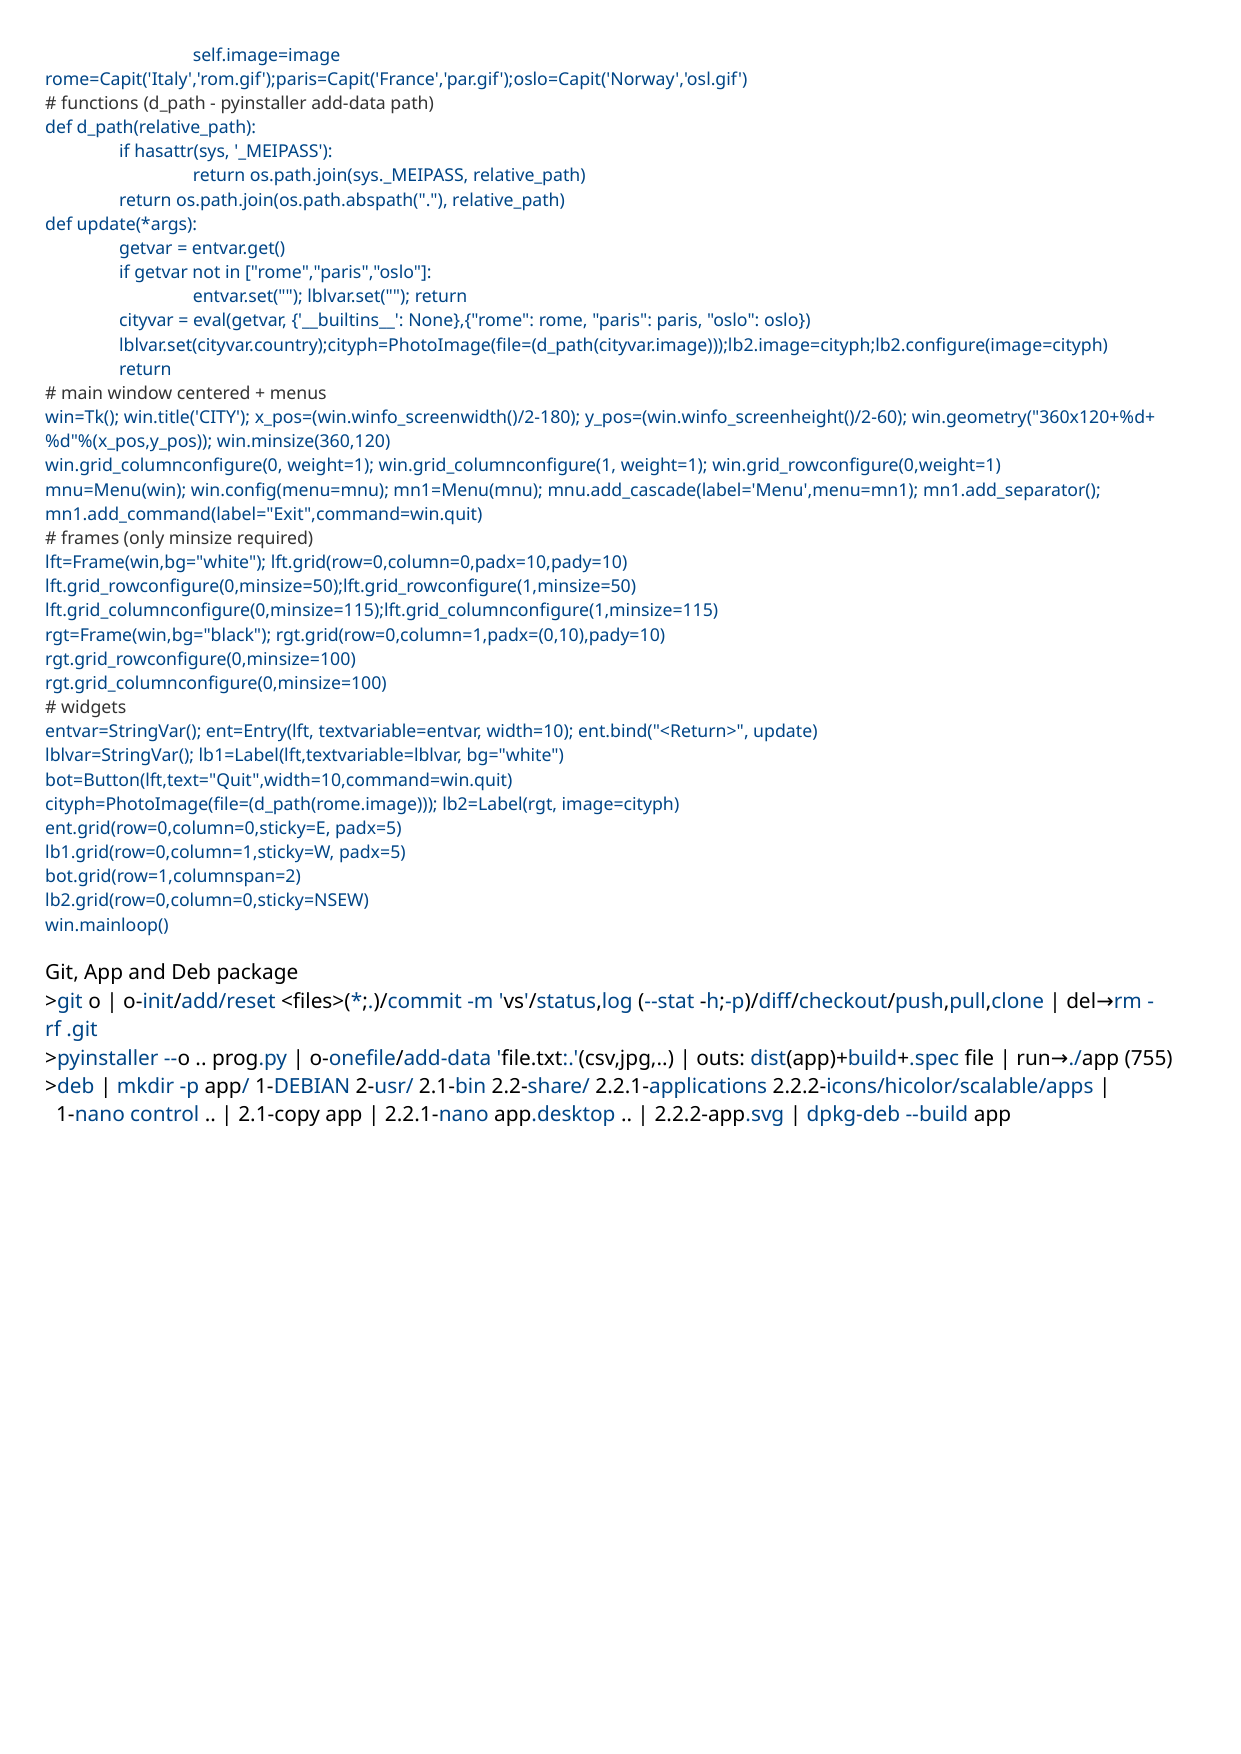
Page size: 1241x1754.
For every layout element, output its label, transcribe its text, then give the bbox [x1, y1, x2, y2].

text entvar.set(""); lblvar.set(""); return [45, 284, 1196, 308]
text return [45, 356, 1196, 380]
text mnu=Menu(win); win.config(menu=mnu); mn1=Menu(mnu); mnu.add_cascade(label='Menu',menu=mn1); mn1.add_separator(); mn1.add_command(label="Exit",command=win.quit) [45, 477, 1196, 525]
text bot=Button(lft,text="Quit",width=10,command=win.quit) [45, 767, 1196, 791]
text 1-nano control .. | 2.1-copy app | 2.2.1-nano app.desktop .. | 2.2.2-app.svg | dpkg-deb --build app [45, 1099, 1196, 1128]
text lblvar.set(cityvar.country);cityph=PhotoImage(file=(d_path(cityvar.image)));lb2.image=cityph;lb2.configure(image=cityph) [45, 332, 1196, 356]
text rgt=Frame(win,bg="black"); rgt.grid(row=0,column=1,padx=(0,10),pady=10) [45, 622, 1196, 646]
text >pyinstaller --o .. prog.py | o-onefile/add-data 'file.txt:.'(csv,jpg,..) | outs: dist(app)+build+.spec file | run→./app (755) [45, 1043, 1196, 1071]
text return os.path.join(os.path.abspath("."), relative_path) [45, 187, 1196, 211]
text lb2.grid(row=0,column=0,sticky=NSEW) [45, 888, 1196, 912]
text def d_path(relative_path): [45, 114, 1196, 139]
text # widgets [45, 694, 1196, 719]
text >deb | mkdir -p app/ 1-DEBIAN 2-usr/ 2.1-bin 2.2-share/ 2.2.1-applications 2.2.2-icons/hicolor/scalable/apps | [45, 1071, 1196, 1099]
text rgt.grid_columnconfigure(0,minsize=100) [45, 670, 1196, 694]
text lb1.grid(row=0,column=1,sticky=W, padx=5) [45, 839, 1196, 864]
text if hasattr(sys, '_MEIPASS'): [45, 139, 1196, 163]
text ent.grid(row=0,column=0,sticky=E, padx=5) [45, 815, 1196, 839]
text bot.grid(row=1,columnspan=2) [45, 864, 1196, 888]
text entvar=StringVar(); ent=Entry(lft, textvariable=entvar, width=10); ent.bind("<Return>", update) [45, 719, 1196, 743]
text if getvar not in ["rome","paris","oslo"]: [45, 259, 1196, 284]
text self.image=image [45, 42, 1196, 66]
text lblvar=StringVar(); lb1=Label(lft,textvariable=lblvar, bg="white") [45, 743, 1196, 767]
text getvar = entvar.get() [45, 235, 1196, 259]
text # functions (d_path - pyinstaller add-data path) [45, 90, 1196, 114]
text cityvar = eval(getvar, {'__builtins__': None},{"rome": rome, "paris": paris, "oslo": oslo}) [45, 308, 1196, 332]
text Git, App and Deb package [45, 957, 1196, 986]
text lft=Frame(win,bg="white"); lft.grid(row=0,column=0,padx=10,pady=10) [45, 549, 1196, 574]
text # frames (only minsize required) [45, 525, 1196, 549]
text win.grid_columnconfigure(0, weight=1); win.grid_columnconfigure(1, weight=1); win.grid_rowconfigure(0,weight=1) [45, 453, 1196, 477]
text >git o | o-init/add/reset <files>(*;.)/commit -m 'vs'/status,log (--stat -h;-p)/diff/checkout/push,pull,clone | del→rm -rf .git [45, 986, 1196, 1043]
text cityph=PhotoImage(file=(d_path(rome.image))); lb2=Label(rgt, image=cityph) [45, 791, 1196, 815]
text rgt.grid_rowconfigure(0,minsize=100) [45, 646, 1196, 670]
text lft.grid_columnconfigure(0,minsize=115);lft.grid_columnconfigure(1,minsize=115) [45, 598, 1196, 622]
text rome=Capit('Italy','rom.gif');paris=Capit('France','par.gif');oslo=Capit('Norway','osl.gif') [45, 66, 1196, 90]
text lft.grid_rowconfigure(0,minsize=50);lft.grid_rowconfigure(1,minsize=50) [45, 574, 1196, 598]
text return os.path.join(sys._MEIPASS, relative_path) [45, 163, 1196, 187]
text # main window centered + menus [45, 380, 1196, 404]
text def update(*args): [45, 211, 1196, 235]
text win.mainloop() [45, 912, 1196, 936]
text win=Tk(); win.title('CITY'); x_pos=(win.winfo_screenwidth()/2-180); y_pos=(win.winfo_screenheight()/2-60); win.geometry("360x120+%d+%d"%(x_pos,y_pos)); win.minsize(360,120) [45, 404, 1196, 453]
